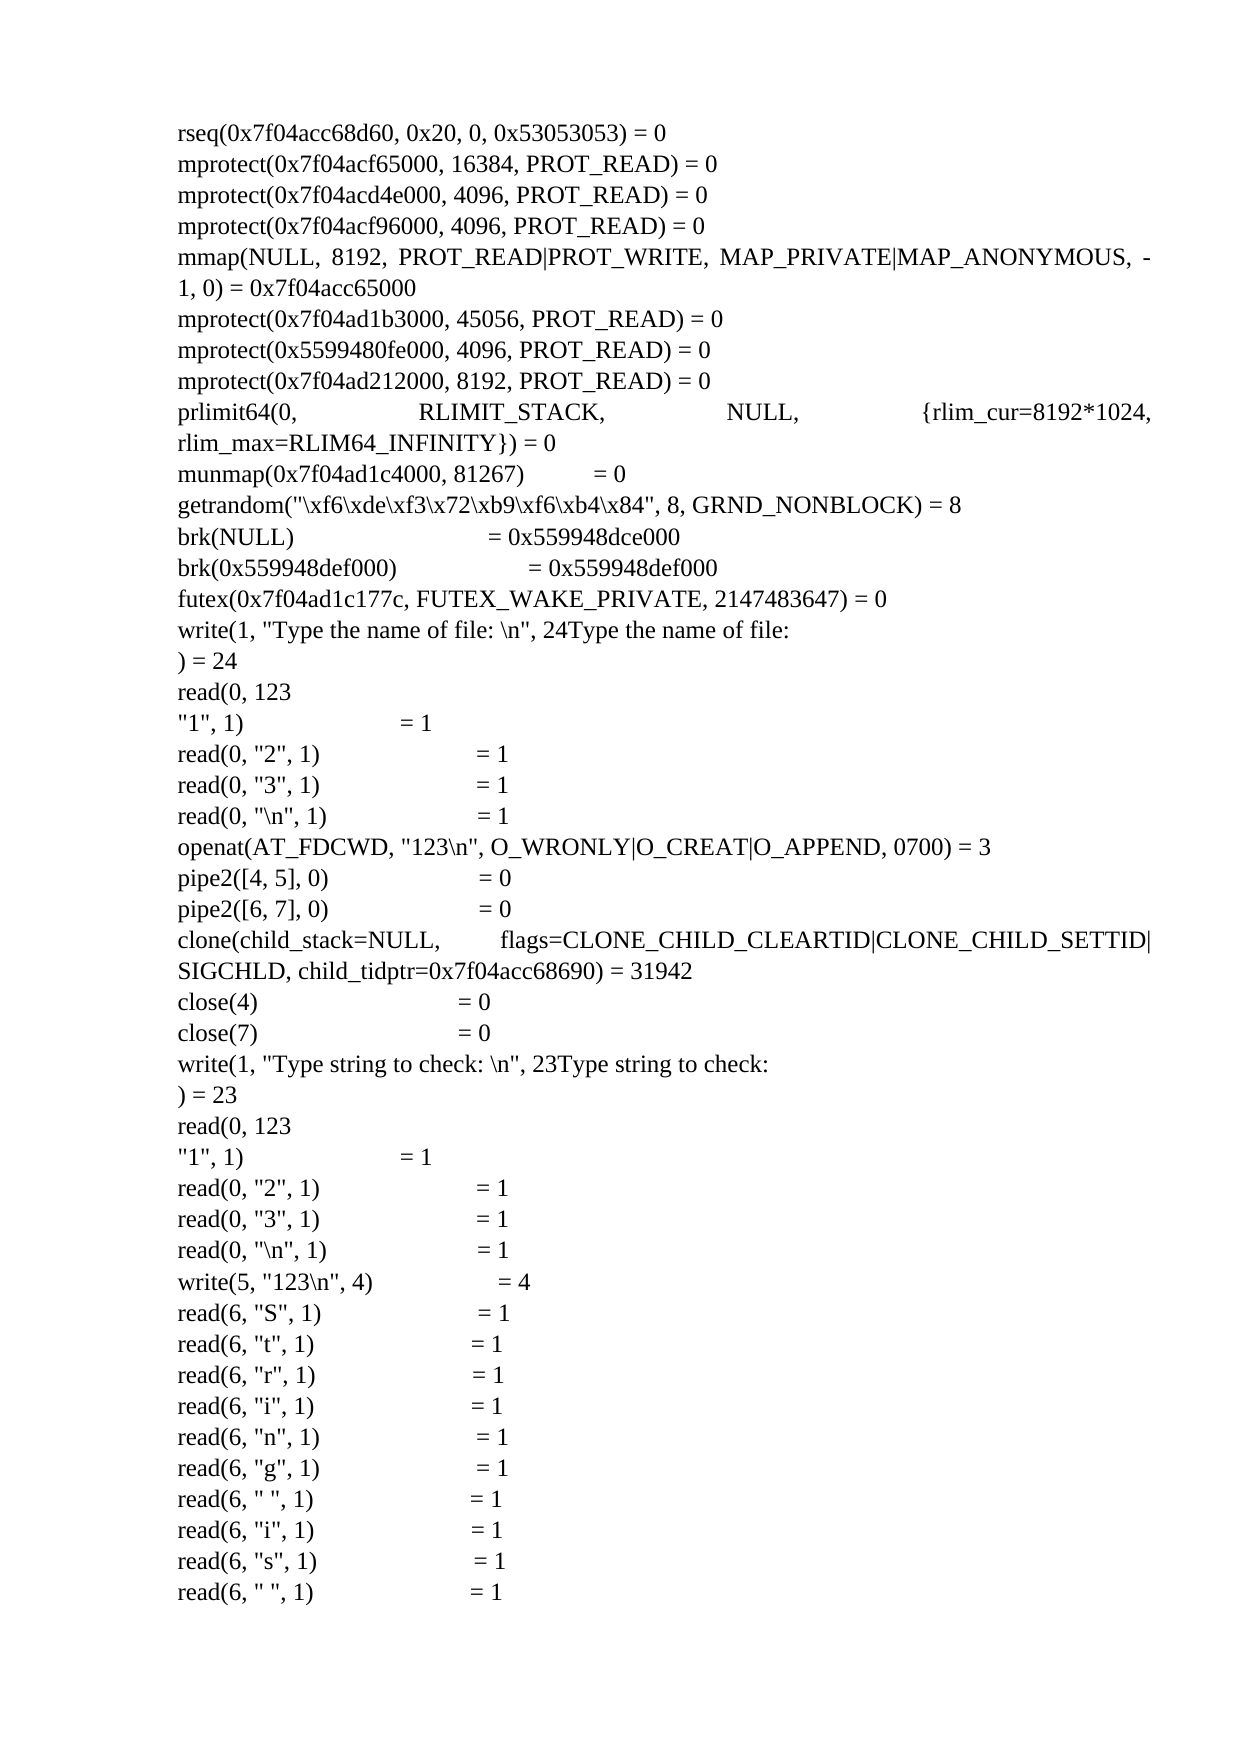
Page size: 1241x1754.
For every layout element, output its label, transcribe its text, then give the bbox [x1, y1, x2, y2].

text close(7) = 0 [177, 1018, 1152, 1047]
text ) = 24 [177, 646, 1152, 674]
text brk(0x559948def000) = 0x559948def000 [177, 553, 1152, 581]
text read(0, "\n", 1) = 1 [177, 801, 1152, 830]
text read(6, "t", 1) = 1 [177, 1329, 1152, 1357]
text read(6, " ", 1) = 1 [177, 1577, 1152, 1606]
text write(1, "Type string to check: \n", 23Type string to check: [177, 1049, 1152, 1078]
text read(6, "s", 1) = 1 [177, 1546, 1152, 1575]
text mmap(NULL, 8192, PROT_READ|PROT_WRITE, MAP_PRIVATE|MAP_ANONYMOUS, -1, 0) = 0x7f04acc65000 [177, 242, 1152, 302]
text clone(child_stack=NULL, flags=CLONE_CHILD_CLEARTID|CLONE_CHILD_SETTID|SIGCHLD, child_tidptr=0x7f04acc68690) = 31942 [177, 925, 1152, 985]
text futex(0x7f04ad1c177c, FUTEX_WAKE_PRIVATE, 2147483647) = 0 [177, 584, 1152, 612]
text read(0, "3", 1) = 1 [177, 770, 1152, 799]
text "1", 1) = 1 [177, 1142, 1152, 1171]
text ) = 23 [177, 1080, 1152, 1109]
text mprotect(0x7f04acd4e000, 4096, PROT_READ) = 0 [177, 180, 1152, 209]
text read(0, "\n", 1) = 1 [177, 1236, 1152, 1264]
text pipe2([6, 7], 0) = 0 [177, 894, 1152, 923]
text "1", 1) = 1 [177, 708, 1152, 737]
text mprotect(0x7f04ad212000, 8192, PROT_READ) = 0 [177, 366, 1152, 395]
text prlimit64(0, RLIMIT_STACK, NULL, {rlim_cur=8192*1024, rlim_max=RLIM64_INFINITY}) = 0 [177, 397, 1152, 457]
text brk(NULL) = 0x559948dce000 [177, 522, 1152, 550]
text read(6, "S", 1) = 1 [177, 1298, 1152, 1326]
text close(4) = 0 [177, 987, 1152, 1016]
text read(0, "2", 1) = 1 [177, 1173, 1152, 1202]
text read(0, 123 [177, 1111, 1152, 1140]
text write(5, "123\n", 4) = 4 [177, 1267, 1152, 1295]
text read(6, "i", 1) = 1 [177, 1515, 1152, 1544]
text pipe2([4, 5], 0) = 0 [177, 863, 1152, 892]
text mprotect(0x7f04ad1b3000, 45056, PROT_READ) = 0 [177, 304, 1152, 333]
text read(6, "i", 1) = 1 [177, 1391, 1152, 1419]
text getrandom("\xf6\xde\xf3\x72\xb9\xf6\xb4\x84", 8, GRND_NONBLOCK) = 8 [177, 491, 1152, 519]
text read(0, "2", 1) = 1 [177, 739, 1152, 768]
text read(6, "n", 1) = 1 [177, 1422, 1152, 1451]
text mprotect(0x7f04acf65000, 16384, PROT_READ) = 0 [177, 149, 1152, 178]
text rseq(0x7f04acc68d60, 0x20, 0, 0x53053053) = 0 [177, 118, 1152, 147]
text read(0, 123 [177, 677, 1152, 706]
text read(6, " ", 1) = 1 [177, 1484, 1152, 1513]
text mprotect(0x5599480fe000, 4096, PROT_READ) = 0 [177, 335, 1152, 364]
text write(1, "Type the name of file: \n", 24Type the name of file: [177, 615, 1152, 643]
text mprotect(0x7f04acf96000, 4096, PROT_READ) = 0 [177, 211, 1152, 240]
text read(0, "3", 1) = 1 [177, 1204, 1152, 1233]
text munmap(0x7f04ad1c4000, 81267) = 0 [177, 459, 1152, 488]
text read(6, "g", 1) = 1 [177, 1453, 1152, 1482]
text openat(AT_FDCWD, "123\n", O_WRONLY|O_CREAT|O_APPEND, 0700) = 3 [177, 832, 1152, 861]
text read(6, "r", 1) = 1 [177, 1360, 1152, 1388]
